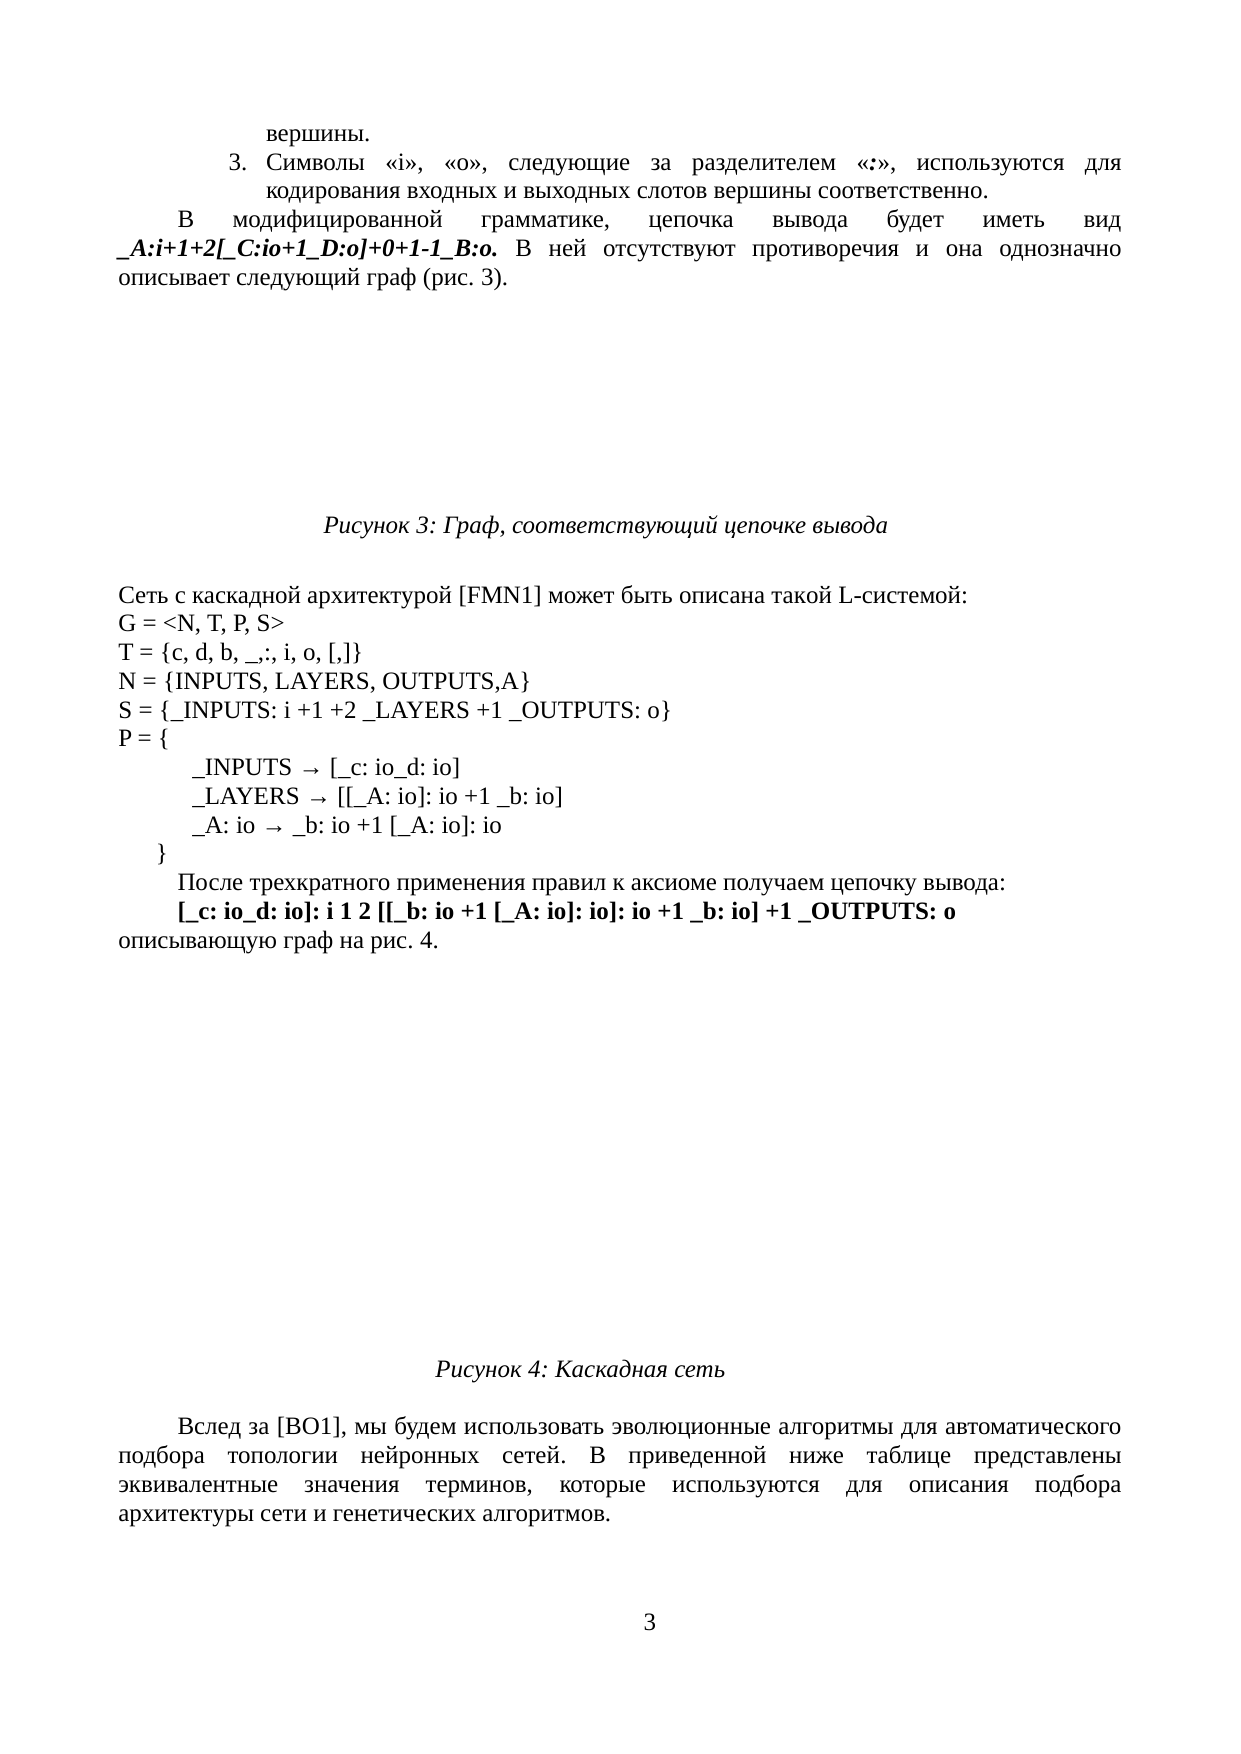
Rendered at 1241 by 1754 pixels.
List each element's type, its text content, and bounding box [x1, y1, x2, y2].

text Рисунок 3: Граф, соответствующий цепочке вывода [264, 303, 1037, 539]
text [_c: io_d: io]: i 1 2 [[_b: io +1 [_A: io]: io]: io +1 _b: io] +1 _OUTPUTS: o [118, 896, 1122, 925]
text S = {_INPUTS: i +1 +2 _LAYERS +1 _OUTPUTS: o} [118, 695, 1122, 723]
text В модифицированной грамматике, цепочка вывода будет иметь вид _A:i+1+2[_C:io+1_D:o]+0+1-1_B:o. В ней отсутствуют противоречия и она однозначно описывает следующий граф (рис. 3). [118, 204, 1122, 291]
text Рисунок 4: Каскадная сеть [376, 980, 939, 1383]
text G = <N, T, P, S> [118, 608, 1122, 637]
text N = {INPUTS, LAYERS, OUTPUTS,A} [118, 666, 1122, 695]
text После трехкратного применения правил к аксиоме получаем цепочку вывода: [118, 867, 1122, 896]
text описывающую граф на рис. 4. [118, 925, 1122, 953]
list Символы «i», «o», следующие за разделителем «:», используются для кодирования входных и выходных слотов вершины соответственно. [228, 147, 1122, 204]
list Сеть с каскадной архитектурой [FMN1] может быть описана такой L-системой: [118, 580, 1122, 608]
text _INPUTS → [_c: io_d: io] [118, 752, 1122, 781]
text _A: io → _b: io +1 [_A: io]: io [118, 810, 1122, 838]
list вершины. [228, 118, 1122, 147]
text _LAYERS → [[_A: io]: io +1 _b: io] [118, 781, 1122, 810]
text Вслед за [BO1], мы будем использовать эволюционные алгоритмы для автоматического подбора топологии нейронных сетей. В приведенной ниже таблице представлены эквивалентные значения терминов, которые используются для описания подбора архитектуры сети и генетических алгоритмов. [118, 1411, 1122, 1526]
text } [118, 838, 1122, 867]
text T = {c, d, b, _,:, i, o, [,]} [118, 637, 1122, 666]
text P = { [118, 723, 1122, 752]
